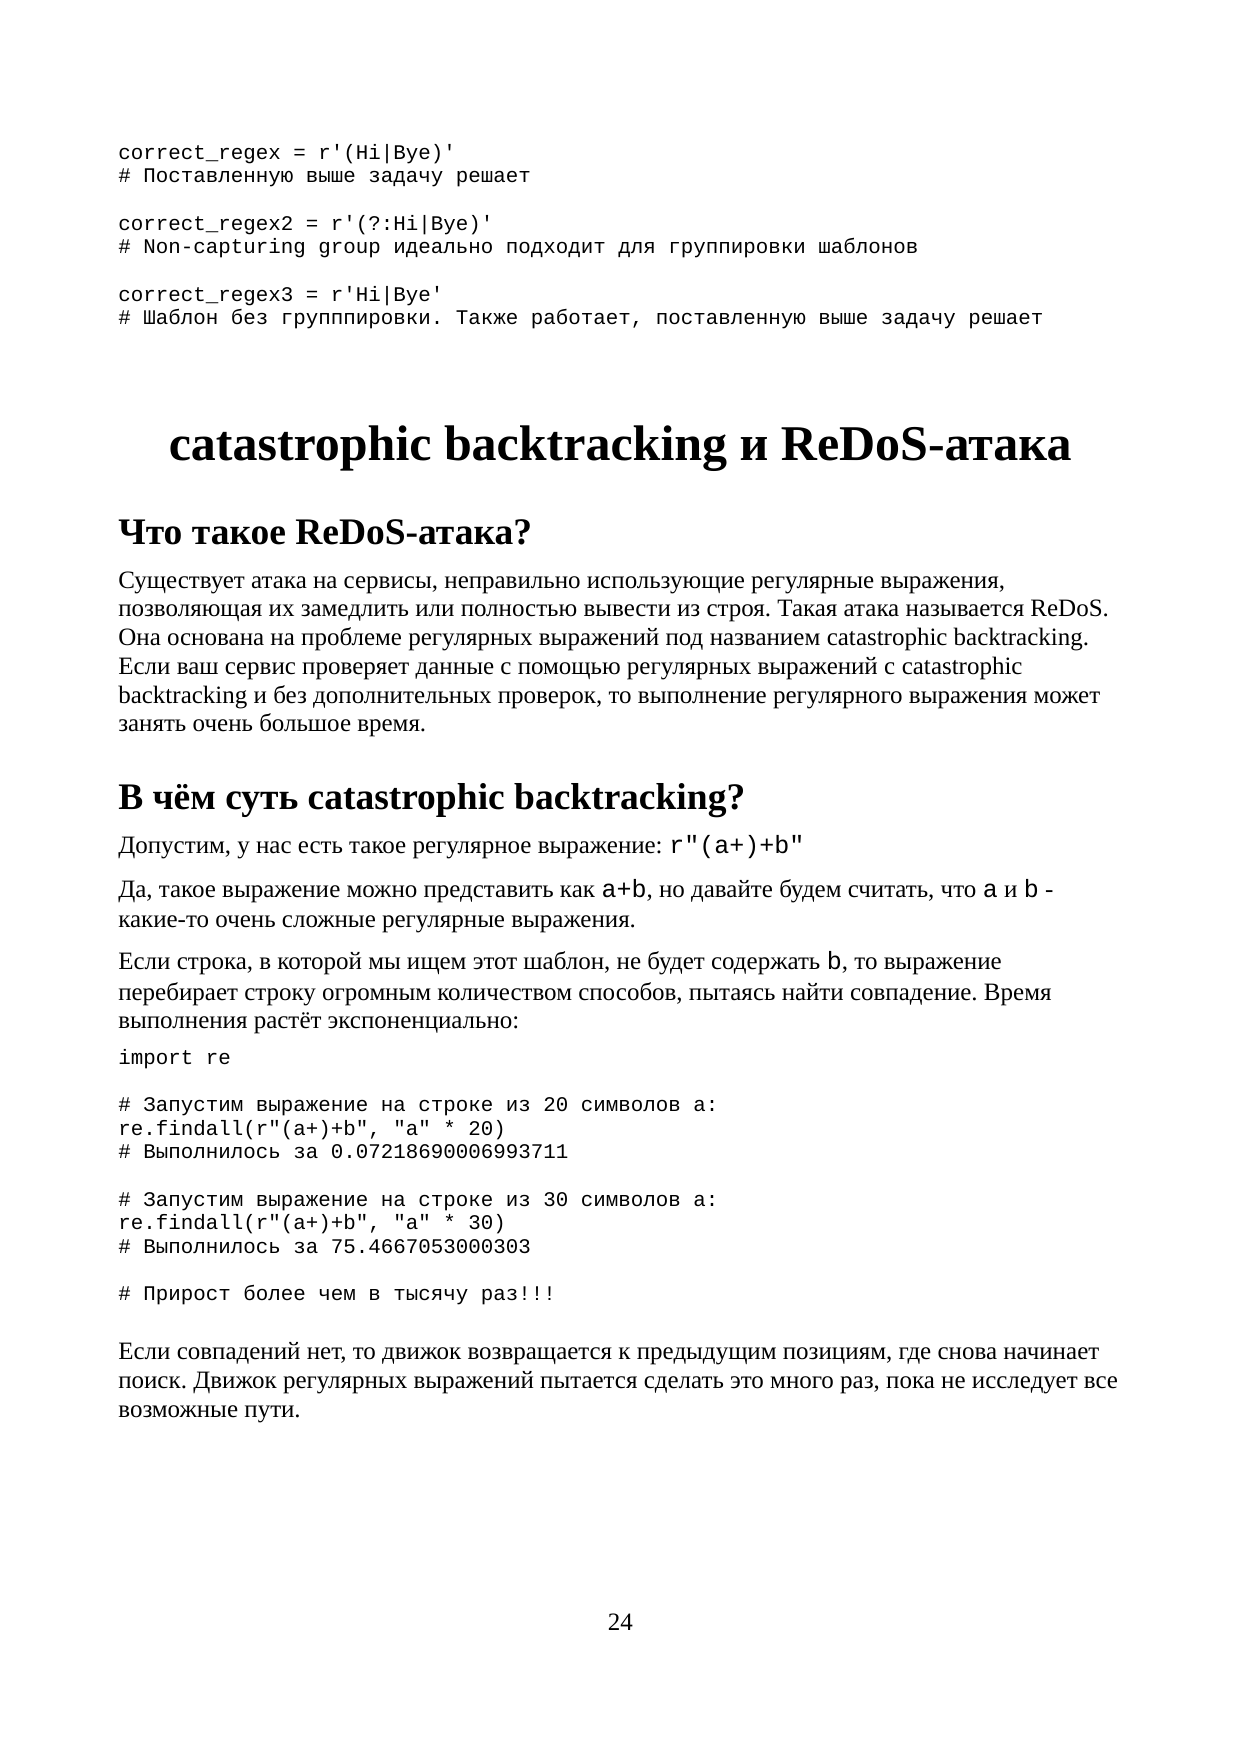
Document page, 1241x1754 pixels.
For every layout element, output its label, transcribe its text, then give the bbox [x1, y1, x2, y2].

text # Поставленную выше задачу решает [118, 165, 1122, 189]
subtitle Что такое ReDoS-атака? [118, 509, 1122, 552]
subtitle В чём суть catastrophic backtracking? [118, 775, 1122, 818]
subtitle catastrophic backtracking и ReDoS-атака [118, 414, 1122, 472]
text # Выполнилось за 0.07218690006993711 [118, 1141, 1122, 1165]
text re.findall(r"(a+)+b", "a" * 30) [118, 1212, 1122, 1236]
text Если строка, в которой мы ищем этот шаблон, не будет содержать b, то выражение перебирает строку огромным количеством способов, пытаясь найти совпадение. Время выполнения растёт экспоненциально: [118, 946, 1122, 1034]
text # Запустим выражение на строке из 20 символов a: [118, 1094, 1122, 1118]
text # Шаблон без групппировки. Также работает, поставленную выше задачу решает [118, 307, 1122, 331]
text correct_regex2 = r'(?:Hi|Bye)' [118, 213, 1122, 236]
text Существует атака на сервисы, неправильно использующие регулярные выражения, позволяющая их замедлить или полностью вывести из строя. Такая атака называется ReDoS. Она основана на проблеме регулярных выражений под названием catastrophic backtracking. Если ваш сервис проверяет данные с помощью регулярных выражений с catastrophic backtracking и без дополнительных проверок, то выполнение регулярного выражения может занять очень большое время. [118, 565, 1122, 737]
text re.findall(r"(a+)+b", "a" * 20) [118, 1118, 1122, 1141]
text Допустим, у нас есть такое регулярное выражение: r"(a+)+b" [118, 830, 1122, 861]
text correct_regex = r'(Hi|Bye)' [118, 142, 1122, 165]
text # Non-capturing group идеально подходит для группировки шаблонов [118, 236, 1122, 260]
text Да, такое выражение можно представить как a+b, но давайте будем считать, что a и b - какие-то очень сложные регулярные выражения. [118, 874, 1122, 933]
text # Выполнилось за 75.4667053000303 [118, 1236, 1122, 1259]
text correct_regex3 = r'Hi|Bye' [118, 284, 1122, 307]
text import re [118, 1047, 1122, 1070]
text # Прирост более чем в тысячу раз!!! [118, 1283, 1122, 1307]
text Если совпадений нет, то движок возвращается к предыдущим позициям, где снова начинает поиск. Движок регулярных выражений пытается сделать это много раз, пока не исследует все возможные пути. [118, 1336, 1122, 1422]
text # Запустим выражение на строке из 30 символов a: [118, 1188, 1122, 1212]
